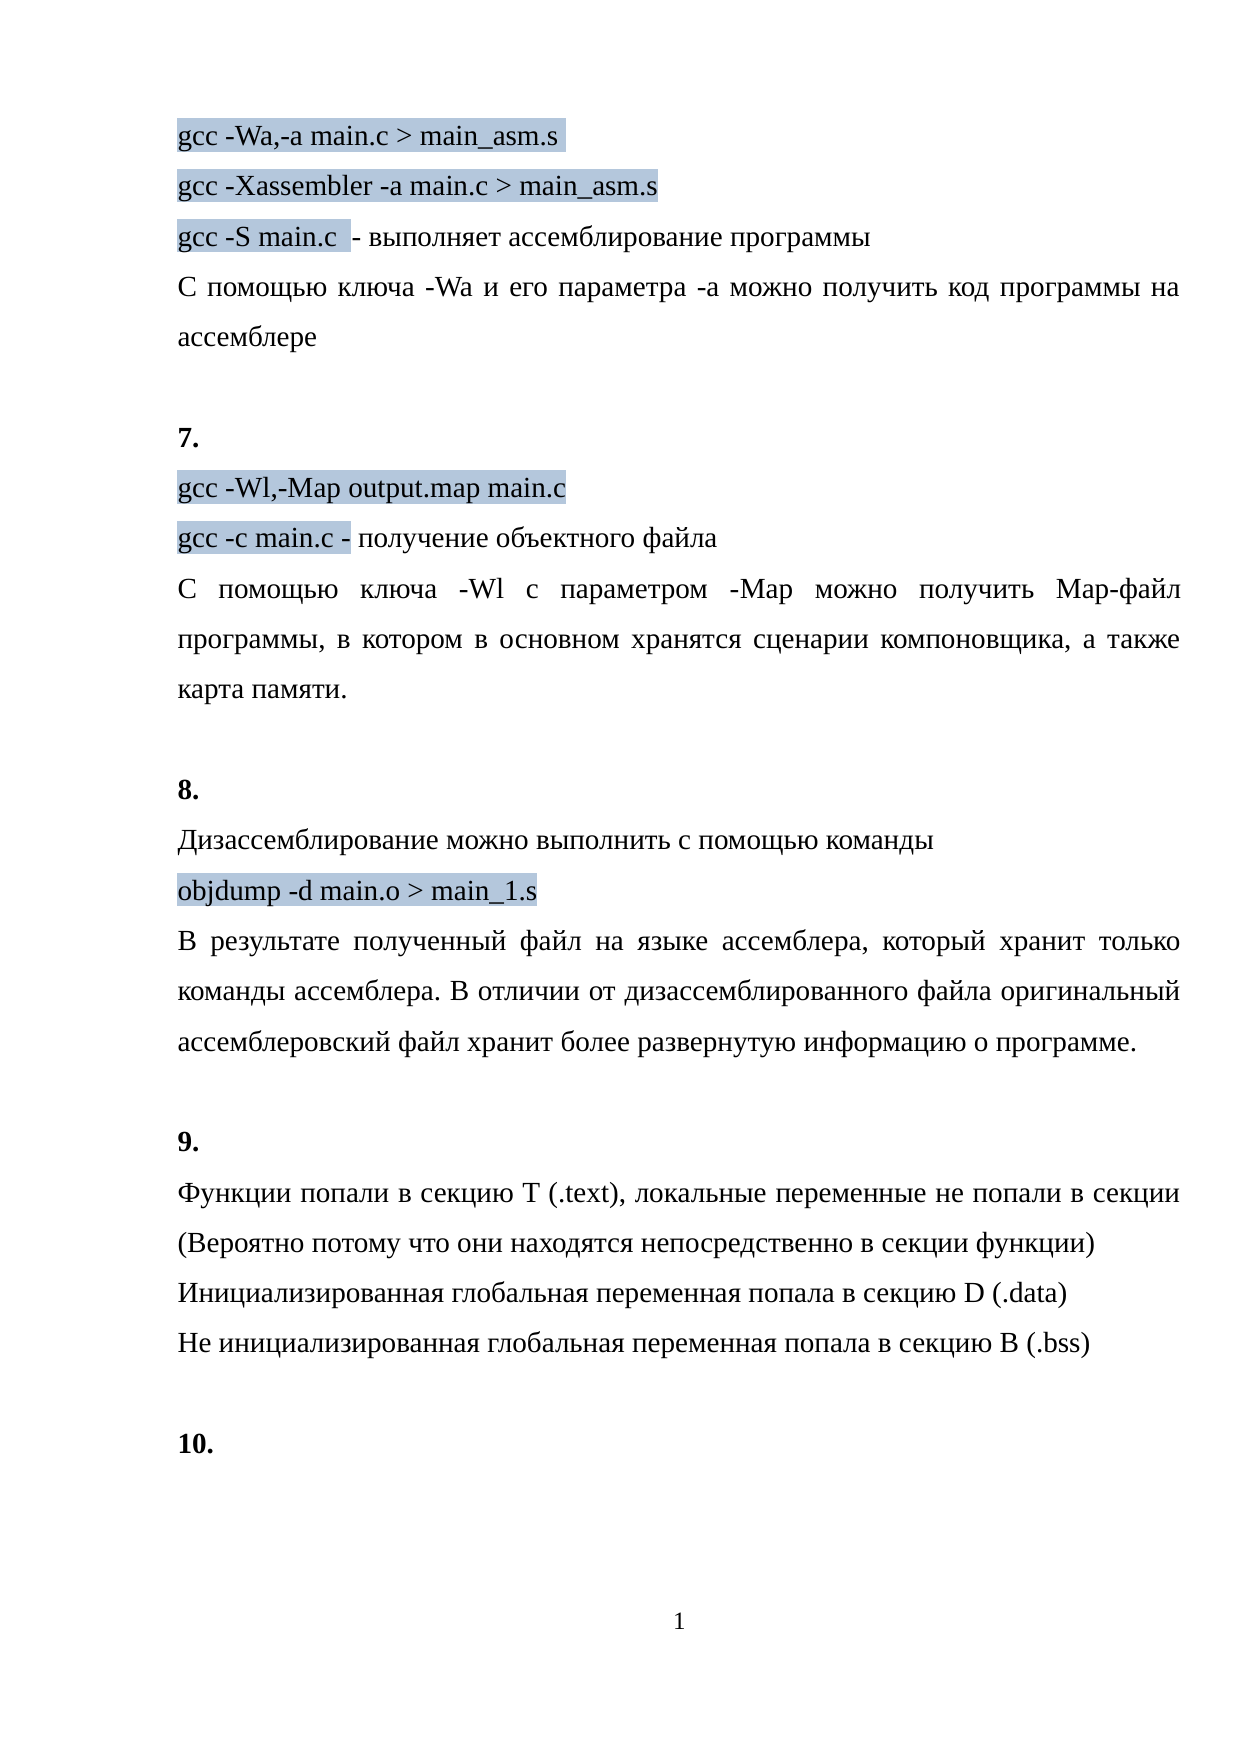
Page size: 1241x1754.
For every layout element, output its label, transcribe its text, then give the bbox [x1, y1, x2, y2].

text 8. [177, 772, 1181, 806]
text В результате полученный файл на языке ассемблера, который хранит только команды ассемблера. В отличии от дизассемблированного файла оригинальный ассемблеровский файл хранит более развернутую информацию о программе. [177, 923, 1181, 1057]
text Дизассемблирование можно выполнить с помощью команды [177, 822, 1181, 856]
text gcc -Wl,-Map output.map main.c [177, 470, 1181, 504]
text gcc -Xassembler -a main.c > main_asm.s [177, 168, 1181, 202]
text С помощью ключа -Wa и его параметра -a можно получить код программы на ассемблере [177, 269, 1181, 353]
text objdump -d main.o > main_1.s [177, 873, 1181, 906]
text 9. [177, 1124, 1181, 1158]
text 7. [177, 420, 1181, 453]
text Не инициализированная глобальная переменная попала в секцию B (.bss) [177, 1326, 1181, 1359]
text gcc -Wa,-a main.c > main_asm.s [177, 118, 1181, 152]
text Функции попали в секцию T (.text), локальные переменные не попали в секции (Вероятно потому что они находятся непосредственно в секции функции) [177, 1175, 1181, 1258]
text Инициализированная глобальная переменная попала в секцию D (.data) [177, 1275, 1181, 1309]
text С помощью ключа -Wl с параметром -Map можно получить Map-файл программы, в котором в основном хранятся сценарии компоновщика, а также карта памяти. [177, 571, 1181, 705]
text 10. [177, 1426, 1181, 1460]
text gcc -S main.c - выполняет ассемблирование программы [177, 219, 1181, 252]
text gcc -c main.c - получение объектного файла [177, 521, 1181, 554]
